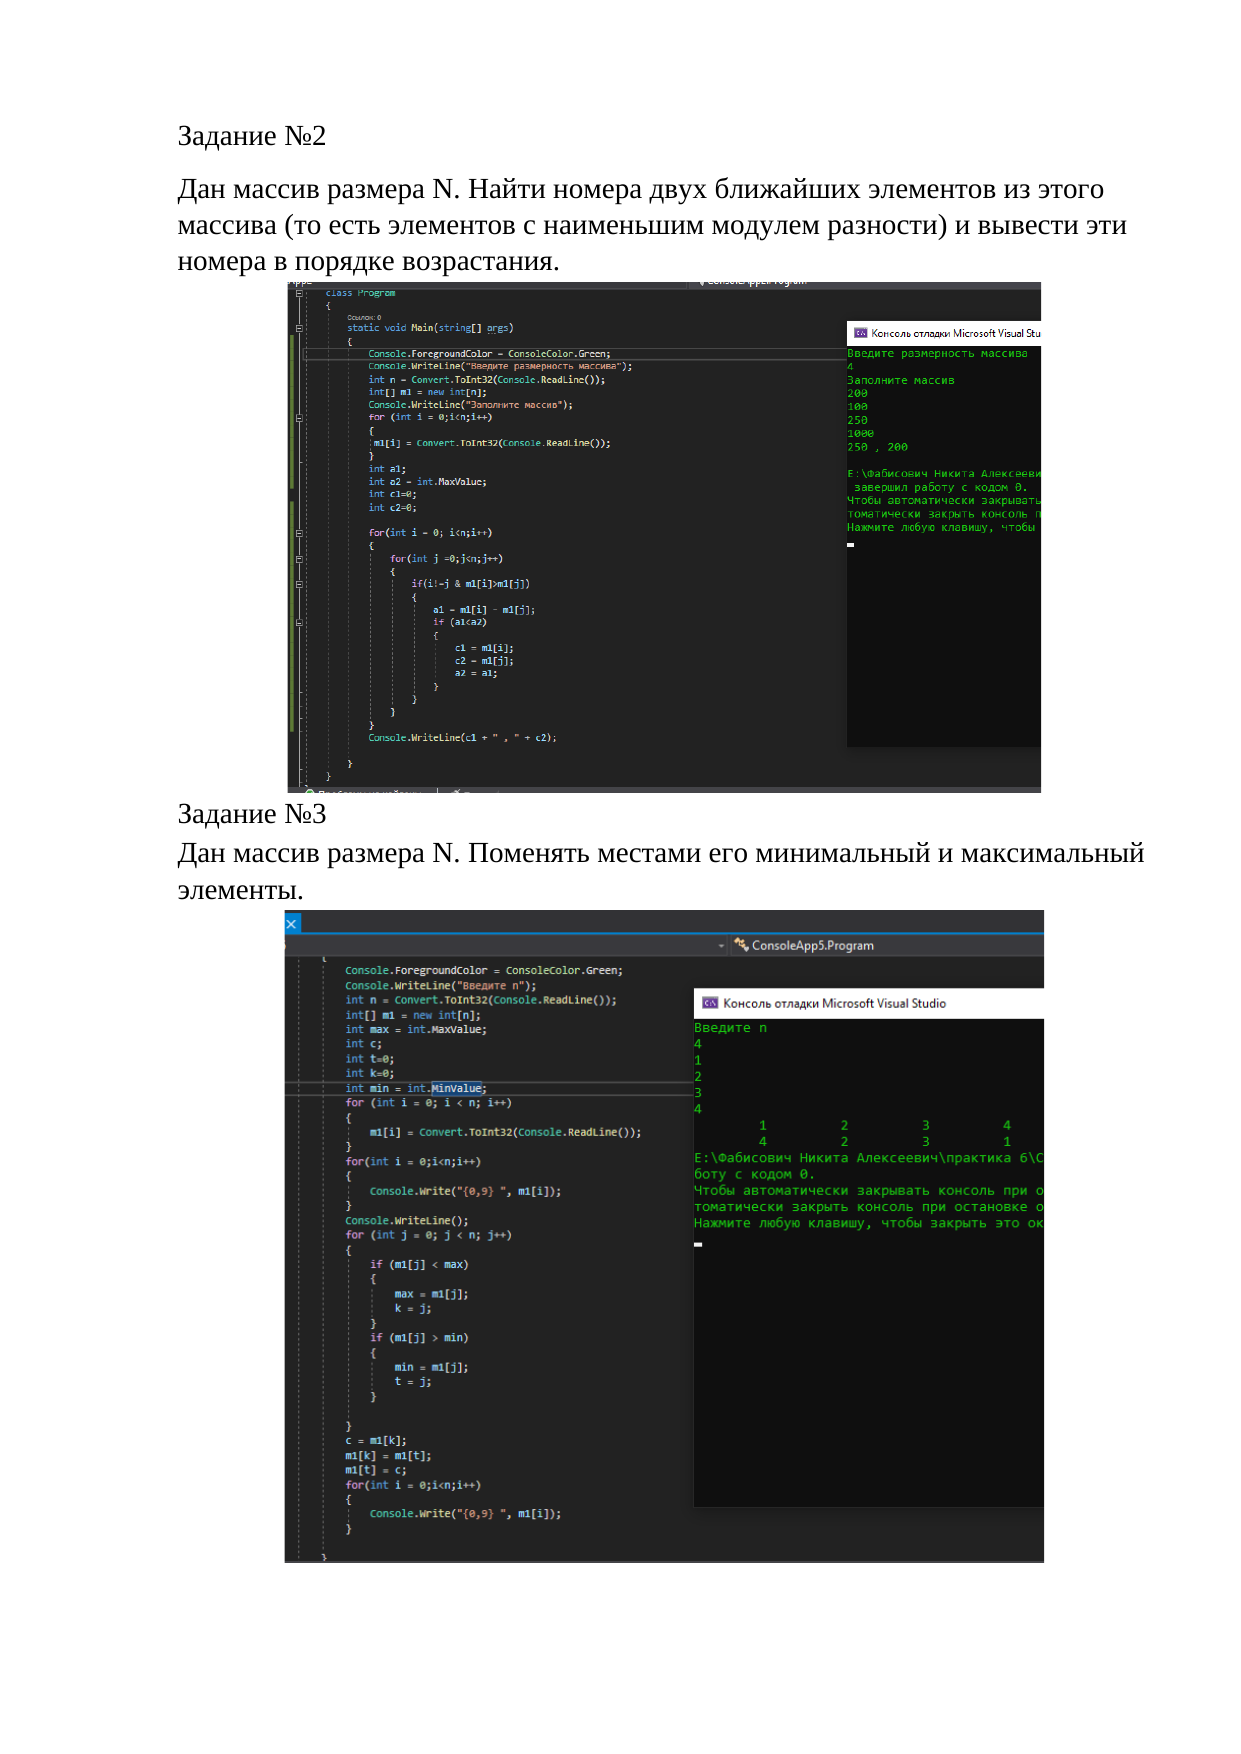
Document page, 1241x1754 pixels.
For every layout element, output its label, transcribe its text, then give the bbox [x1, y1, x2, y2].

text Дан массив размера N. Найти номера двух ближайших элементов из этого массива (то есть элементов с наименьшим модулем разности) и вывести эти номера в порядке возрастания. [177, 171, 1152, 277]
text Задание №2 [177, 118, 1152, 152]
text Задание №3 [177, 282, 1152, 830]
picture [284, 910, 1045, 1563]
picture [287, 282, 1042, 793]
text Дан массив размера N. Поменять местами его минимальный и максимальный элементы. [177, 835, 1152, 906]
